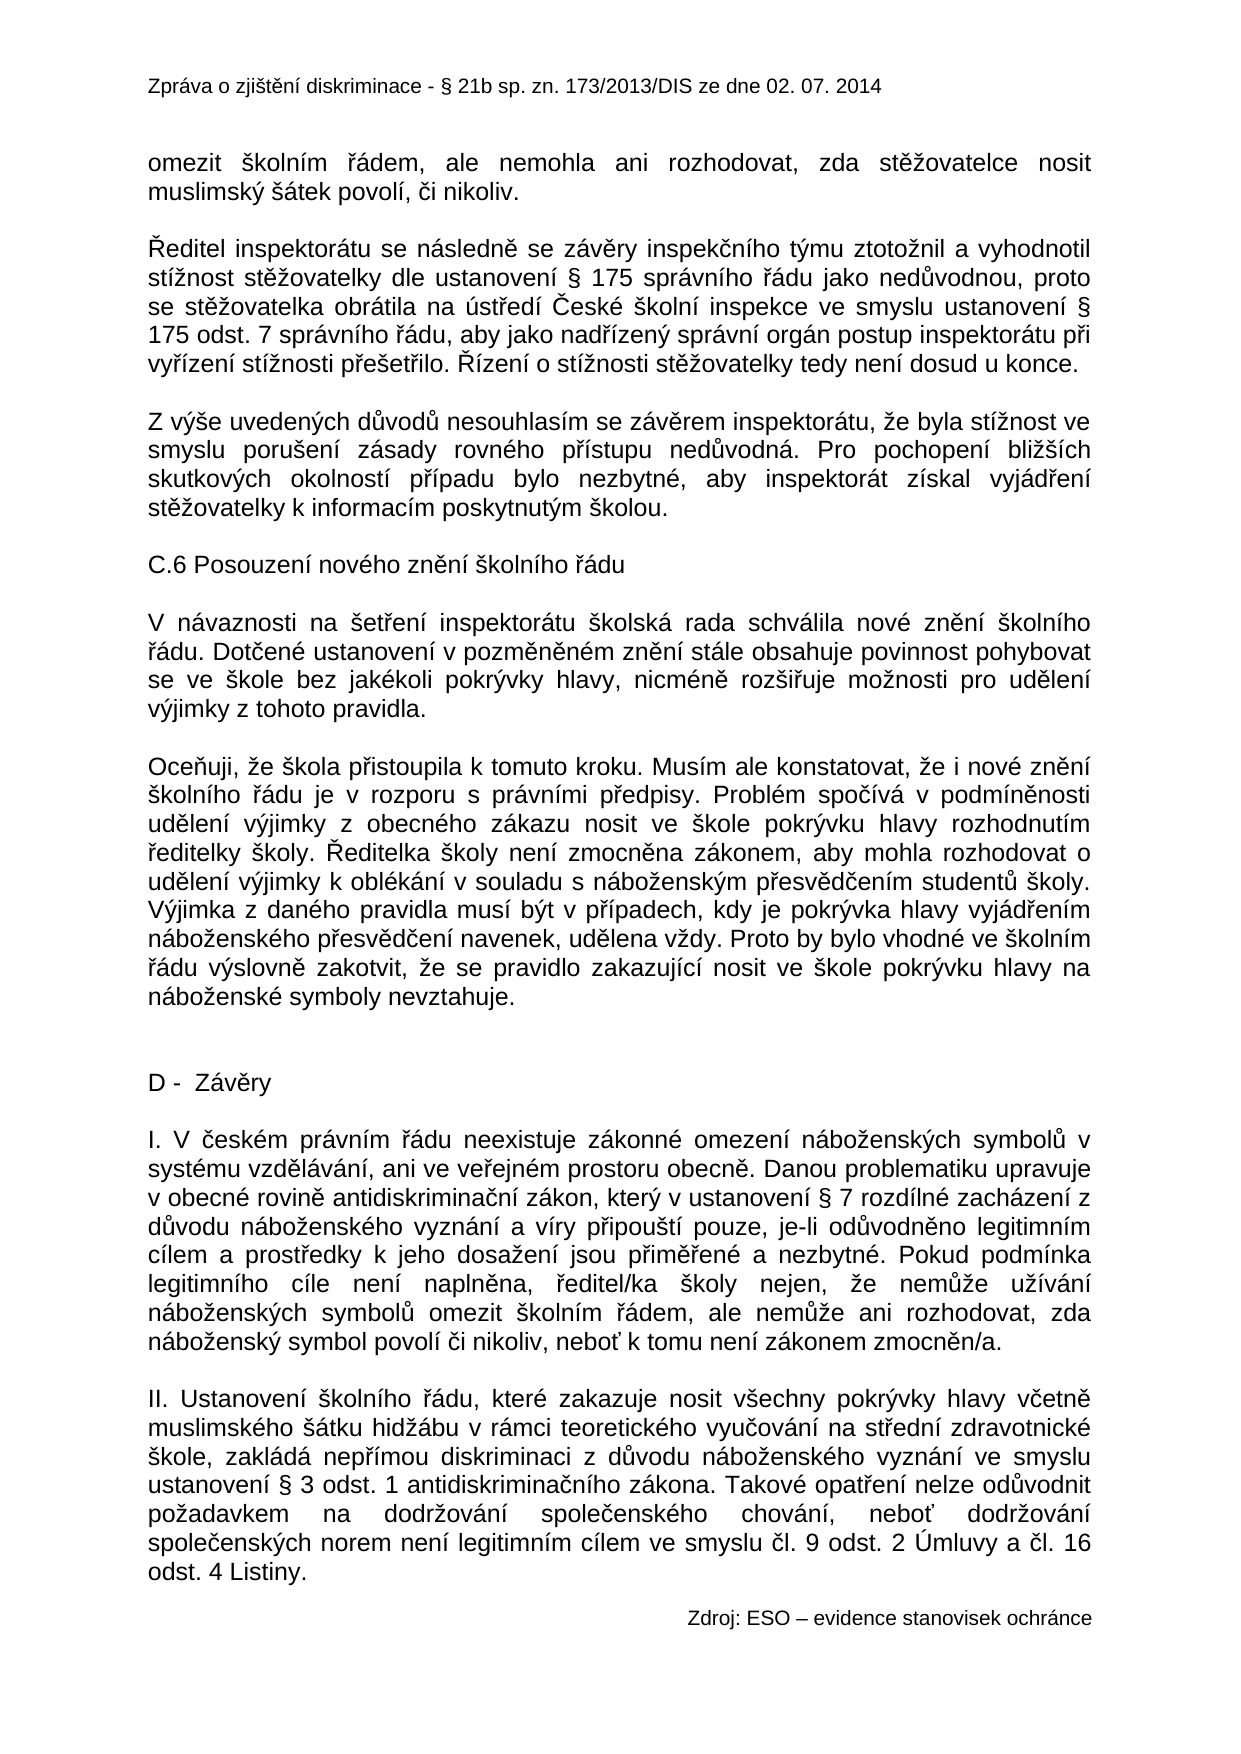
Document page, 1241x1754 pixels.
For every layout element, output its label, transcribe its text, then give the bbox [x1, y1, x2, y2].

text II. Ustanovení školního řádu, které zakazuje nosit všechny pokrývky hlavy včetně muslimského šátku hidžábu v rámci teoretického vyučování na střední zdravotnické škole, zakládá nepřímou diskriminaci z důvodu náboženského vyznání ve smyslu ustanovení § 3 odst. 1 antidiskriminačního zákona. Takové opatření nelze odůvodnit požadavkem na dodržování společenského chování, neboť dodržování společenských norem není legitimním cílem ve smyslu čl. 9 odst. 2 Úmluvy a čl. 16 odst. 4 Listiny. [148, 1384, 1092, 1585]
text Ředitel inspektorátu se následně se závěry inspekčního týmu ztotožnil a vyhodnotil stížnost stěžovatelky dle ustanovení § 175 správního řádu jako nedůvodnou, proto se stěžovatelka obrátila na ústředí České školní inspekce ve smyslu ustanovení § 175 odst. 7 správního řádu, aby jako nadřízený správní orgán postup inspektorátu při vyřízení stížnosti přešetřilo. Řízení o stížnosti stěžovatelky tedy není dosud u konce. [148, 234, 1092, 378]
text Oceňuji, že škola přistoupila k tomuto kroku. Musím ale konstatovat, že i nové znění školního řádu je v rozporu s právními předpisy. Problém spočívá v podmíněnosti udělení výjimky z obecného zákazu nosit ve škole pokrývku hlavy rozhodnutím ředitelky školy. Ředitelka školy není zmocněna zákonem, aby mohla rozhodovat o udělení výjimky k oblékání v souladu s náboženským přesvědčením studentů školy. Výjimka z daného pravidla musí být v případech, kdy je pokrývka hlavy vyjádřením náboženského přesvědčení navenek, udělena vždy. Proto by bylo vhodné ve školním řádu výslovně zakotvit, že se pravidlo zakazující nosit ve škole pokrývku hlavy na náboženské symboly nevztahuje. [148, 751, 1092, 1010]
text V návaznosti na šetření inspektorátu školská rada schválila nové znění školního řádu. Dotčené ustanovení v pozměněném znění stále obsahuje povinnost pohybovat se ve škole bez jakékoli pokrývky hlavy, nicméně rozšiřuje možnosti pro udělení výjimky z tohoto pravidla. [148, 608, 1092, 723]
text I. V českém právním řádu neexistuje zákonné omezení náboženských symbolů v systému vzdělávání, ani ve veřejném prostoru obecně. Danou problematiku upravuje v obecné rovině antidiskriminační zákon, který v ustanovení § 7 rozdílné zacházení z důvodu náboženského vyznání a víry připouští pouze, je-li odůvodněno legitimním cílem a prostředky k jeho dosažení jsou přiměřené a nezbytné. Pokud podmínka legitimního cíle není naplněna, ředitel/ka školy nejen, že nemůže užívání náboženských symbolů omezit školním řádem, ale nemůže ani rozhodovat, zda náboženský symbol povolí či nikoliv, neboť k tomu není zákonem zmocněn/a. [148, 1125, 1092, 1355]
text C.6 Posouzení nového znění školního řádu [148, 550, 1092, 579]
text D - Závěry [148, 1068, 1092, 1096]
text Z výše uvedených důvodů nesouhlasím se závěrem inspektorátu, že byla stížnost ve smyslu porušení zásady rovného přístupu nedůvodná. Pro pochopení bližších skutkových okolností případu bylo nezbytné, aby inspektorát získal vyjádření stěžovatelky k informacím poskytnutým školou. [148, 406, 1092, 521]
text omezit školním řádem, ale nemohla ani rozhodovat, zda stěžovatelce nosit muslimský šátek povolí, či nikoliv. [148, 148, 1092, 205]
